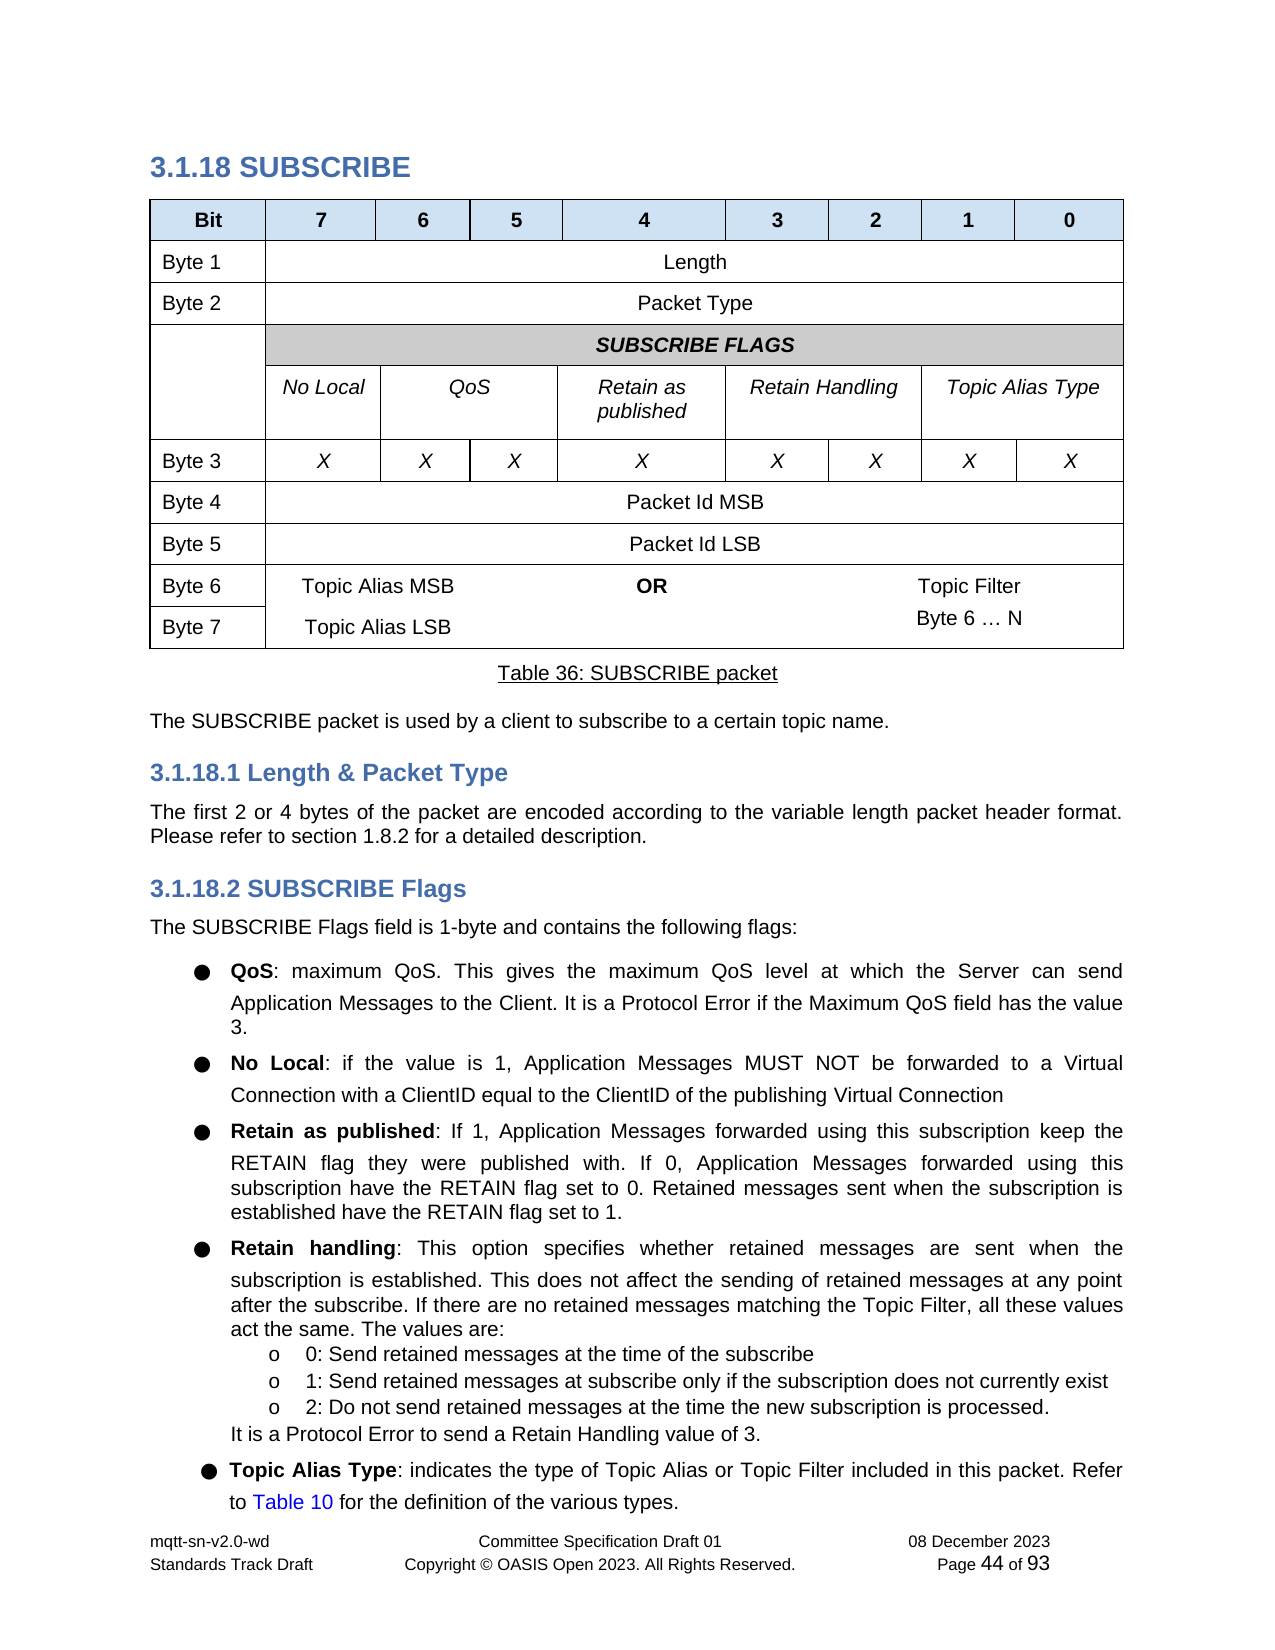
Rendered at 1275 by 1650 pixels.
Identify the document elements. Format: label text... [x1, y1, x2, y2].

table_cell Byte 1 [151, 241, 265, 282]
list Retain handling: This option specifies whether retained messages are sent when the subscription is established. This does not affect the sending of retained messages at any point after the subscribe. If there are no retained messages matching the Topic Filter, all these values act the same. The values are: [193, 1225, 1124, 1341]
text Table 36: SUBSCRIBE packet [150, 661, 1125, 685]
table_cell X [829, 440, 921, 481]
list No Local: if the value is 1, Application Messages MUST NOT be forwarded to a Virtual Connection with a ClientID equal to the ClientID of the publishing Virtual Connection [193, 1040, 1124, 1107]
list Retain as published: If 1, Application Messages forwarded using this subscription keep the RETAIN flag they were published with. If 0, Application Messages forwarded using this subscription have the RETAIN flag set to 0. Retained messages sent when the subscription is established have the RETAIN flag set to 1. [193, 1108, 1124, 1224]
table_header 0 [1015, 200, 1123, 240]
table_cell Byte 4 [151, 482, 265, 522]
subtitle 3.1.18.2 SUBSCRIBE Flags [150, 874, 1125, 902]
table_cell No Local [266, 366, 380, 439]
subtitle 3.1.18.1 Length & Packet Type [150, 758, 1125, 787]
subtitle 3.1.18 SUBSCRIBE [150, 150, 1125, 183]
table_cell Byte 7 [151, 607, 265, 647]
list Topic Alias Type: indicates the type of Topic Alias or Topic Filter included in this packet. Refer to Table 10 for the definition of the various types. [200, 1446, 1124, 1513]
table_cell Retain Handling [726, 366, 921, 439]
table_cell SUBSCRIBE FLAGS [266, 325, 1123, 365]
table_cell Topic Alias Type [922, 366, 1123, 439]
table_cell X [381, 440, 469, 481]
table_cell QoS [381, 366, 557, 439]
table_header 1 [922, 200, 1014, 240]
text The SUBSCRIBE Flags field is 1-byte and contains the following flags: [150, 915, 1124, 939]
table_cell Topic Alias LSB [266, 606, 489, 647]
table_header 4 [563, 200, 725, 240]
text The SUBSCRIBE packet is used by a client to subscribe to a certain topic name. [149, 709, 1124, 733]
table_cell Packet Id MSB [266, 482, 1123, 522]
table_cell Byte 2 [151, 283, 265, 323]
table_cell Packet Id LSB [266, 524, 1123, 564]
table_cell X [1017, 440, 1123, 481]
table_cell X [266, 440, 380, 481]
table_cell Byte 3 [151, 440, 265, 481]
table_cell Packet Type [266, 283, 1123, 323]
text It is a Protocol Error to send a Retain Handling value of 3. [230, 1422, 1124, 1446]
table_cell Retain as published [558, 366, 725, 439]
table_cell Topic Alias MSB [266, 565, 489, 606]
list 2: Do not send retained messages at the time the new subscription is processed. [268, 1395, 1124, 1421]
table_cell OR [489, 565, 814, 647]
table_cell Topic Filter Byte 6 … N [814, 565, 1123, 647]
table_cell X [726, 440, 828, 481]
table_cell Byte 5 [151, 524, 265, 564]
table_header 6 [376, 200, 469, 240]
list 1: Send retained messages at subscribe only if the subscription does not currently exist [268, 1368, 1124, 1394]
table_cell Length [266, 241, 1123, 282]
table_cell X [922, 440, 1016, 481]
table_cell [151, 325, 265, 439]
table_cell X [558, 440, 725, 481]
text The first 2 or 4 bytes of the packet are encoded according to the variable length packet header format. Please refer to section 1.8.2 for a detailed description. [150, 799, 1124, 848]
table_cell Byte 6 [151, 565, 265, 606]
list 0: Send retained messages at the time of the subscribe [268, 1342, 1124, 1368]
table_header 5 [471, 200, 562, 240]
table_cell X [471, 440, 557, 481]
table_header 7 [266, 200, 375, 240]
table_header 2 [829, 200, 921, 240]
table_header 3 [726, 200, 828, 240]
table_header Bit [151, 200, 265, 240]
list QoS: maximum QoS. This gives the maximum QoS level at which the Server can send Application Messages to the Client. It is a Protocol Error if the Maximum QoS field has the value 3. [193, 947, 1124, 1039]
